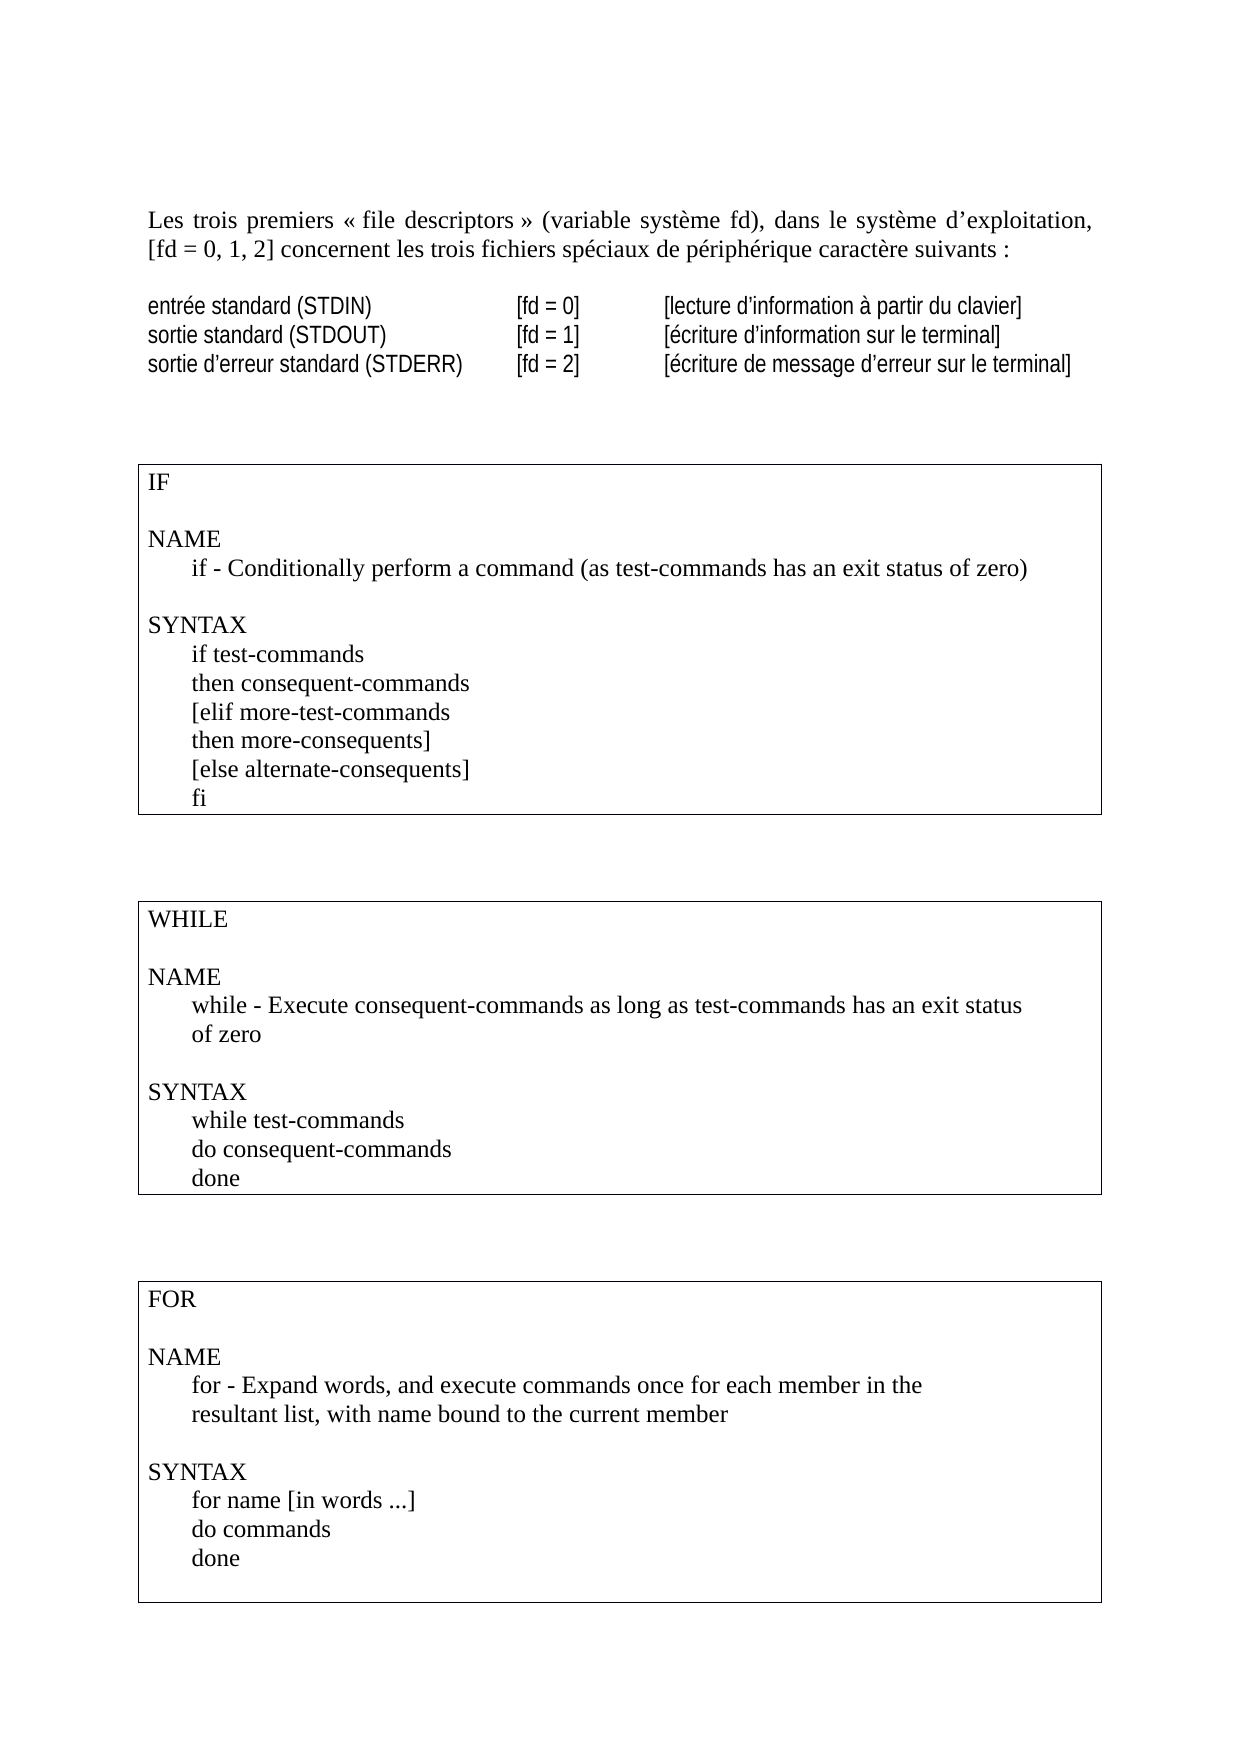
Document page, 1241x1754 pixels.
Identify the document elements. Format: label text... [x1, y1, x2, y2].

text then more-consequents] [148, 725, 1093, 754]
text fi [139, 780, 1101, 814]
text while test-commands [148, 1105, 1093, 1134]
text WHILE [139, 902, 1101, 933]
text SYNTAX [148, 610, 1093, 639]
text sortie d’erreur standard (STDERR) [fd = 2] [écriture de message d’erreur sur le terminal] [148, 349, 1093, 377]
text while - Execute consequent-commands as long as test-commands has an exit status [148, 990, 1093, 1019]
text do consequent-commands [148, 1134, 1093, 1160]
text SYNTAX [148, 1077, 1093, 1105]
text done [139, 1160, 1101, 1194]
text IF [139, 465, 1101, 495]
text done [148, 1543, 1093, 1572]
text Les trois premiers « file descriptors » (variable système fd), dans le système d’exploitation, [fd = 0, 1, 2] concernent les trois fichiers spéciaux de périphérique caractère suivants : [148, 205, 1093, 263]
text if - Conditionally perform a command (as test-commands has an exit status of zero) [148, 553, 1093, 582]
text for - Expand words, and execute commands once for each member in the [148, 1370, 1093, 1399]
text for name [in words ...] [148, 1485, 1093, 1514]
text NAME [148, 524, 1093, 553]
text NAME [148, 962, 1093, 990]
text NAME [148, 1342, 1093, 1370]
text resultant list, with name bound to the current member [148, 1399, 1093, 1428]
text [else alternate-consequents] [148, 754, 1093, 780]
text SYNTAX [148, 1457, 1093, 1485]
text do commands [148, 1514, 1093, 1543]
text if test-commands [148, 639, 1093, 668]
text sortie standard (STDOUT) [fd = 1] [écriture d’information sur le terminal] [148, 320, 1093, 349]
text [elif more-test-commands [148, 697, 1093, 725]
text FOR [139, 1282, 1101, 1313]
text then consequent-commands [148, 668, 1093, 697]
text entrée standard (STDIN) [fd = 0] [lecture d’information à partir du clavier] [148, 291, 1093, 320]
text of zero [148, 1019, 1093, 1048]
